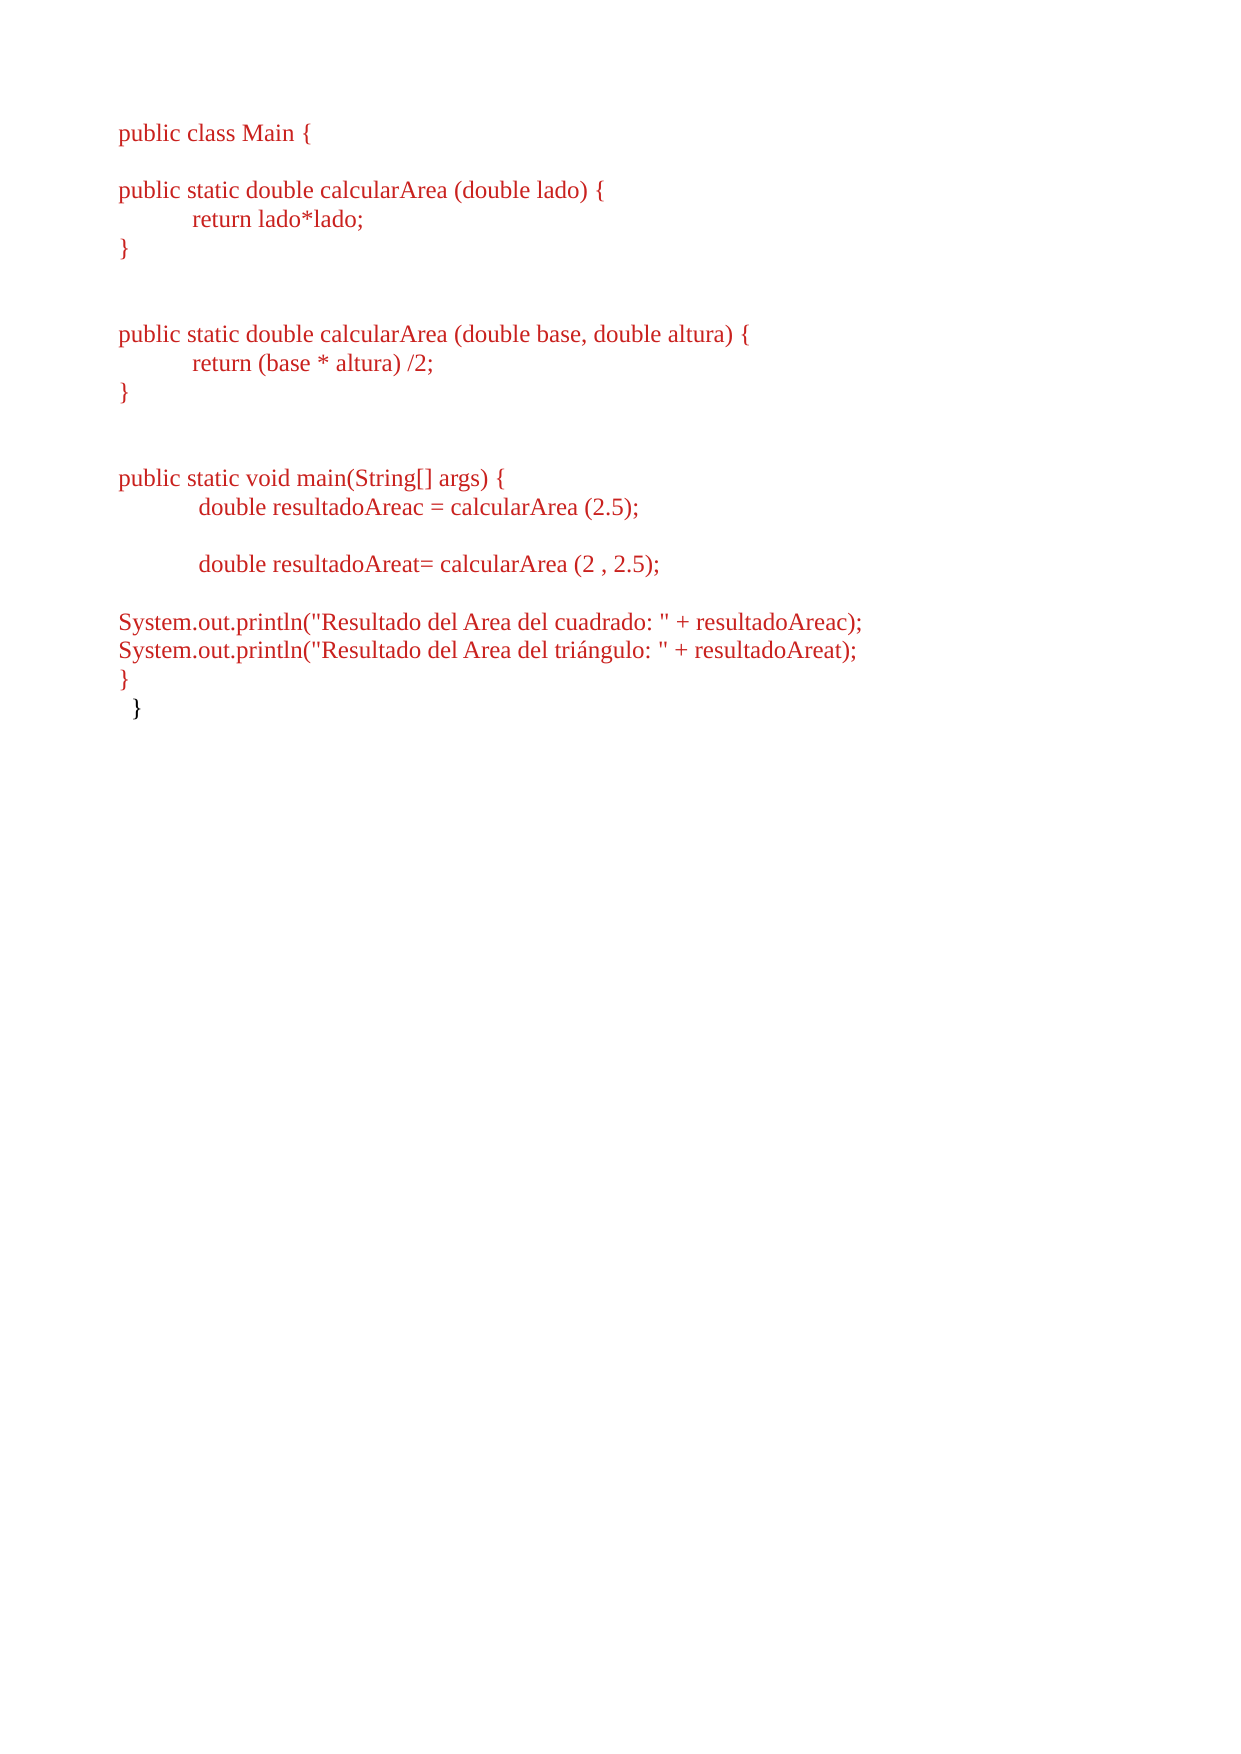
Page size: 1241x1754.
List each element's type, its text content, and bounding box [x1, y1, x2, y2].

text public static void main(String[] args) { [118, 463, 1122, 492]
text public static double calcularArea (double lado) { [118, 176, 1122, 204]
text } [118, 233, 1122, 262]
text double resultadoAreac = calcularArea (2.5); [118, 492, 1122, 521]
text System.out.println("Resultado del Area del triángulo: " + resultadoAreat); [118, 636, 1122, 664]
text return (base * altura) /2; [118, 348, 1122, 377]
text System.out.println("Resultado del Area del cuadrado: " + resultadoAreac); [118, 607, 1122, 636]
text public class Main { [118, 118, 1122, 147]
text return lado*lado; [118, 204, 1122, 233]
text public static double calcularArea (double base, double altura) { [118, 319, 1122, 348]
text } [118, 693, 1122, 722]
text } [118, 377, 1122, 406]
text } [118, 664, 1122, 693]
text double resultadoAreat= calcularArea (2 , 2.5); [118, 549, 1122, 578]
